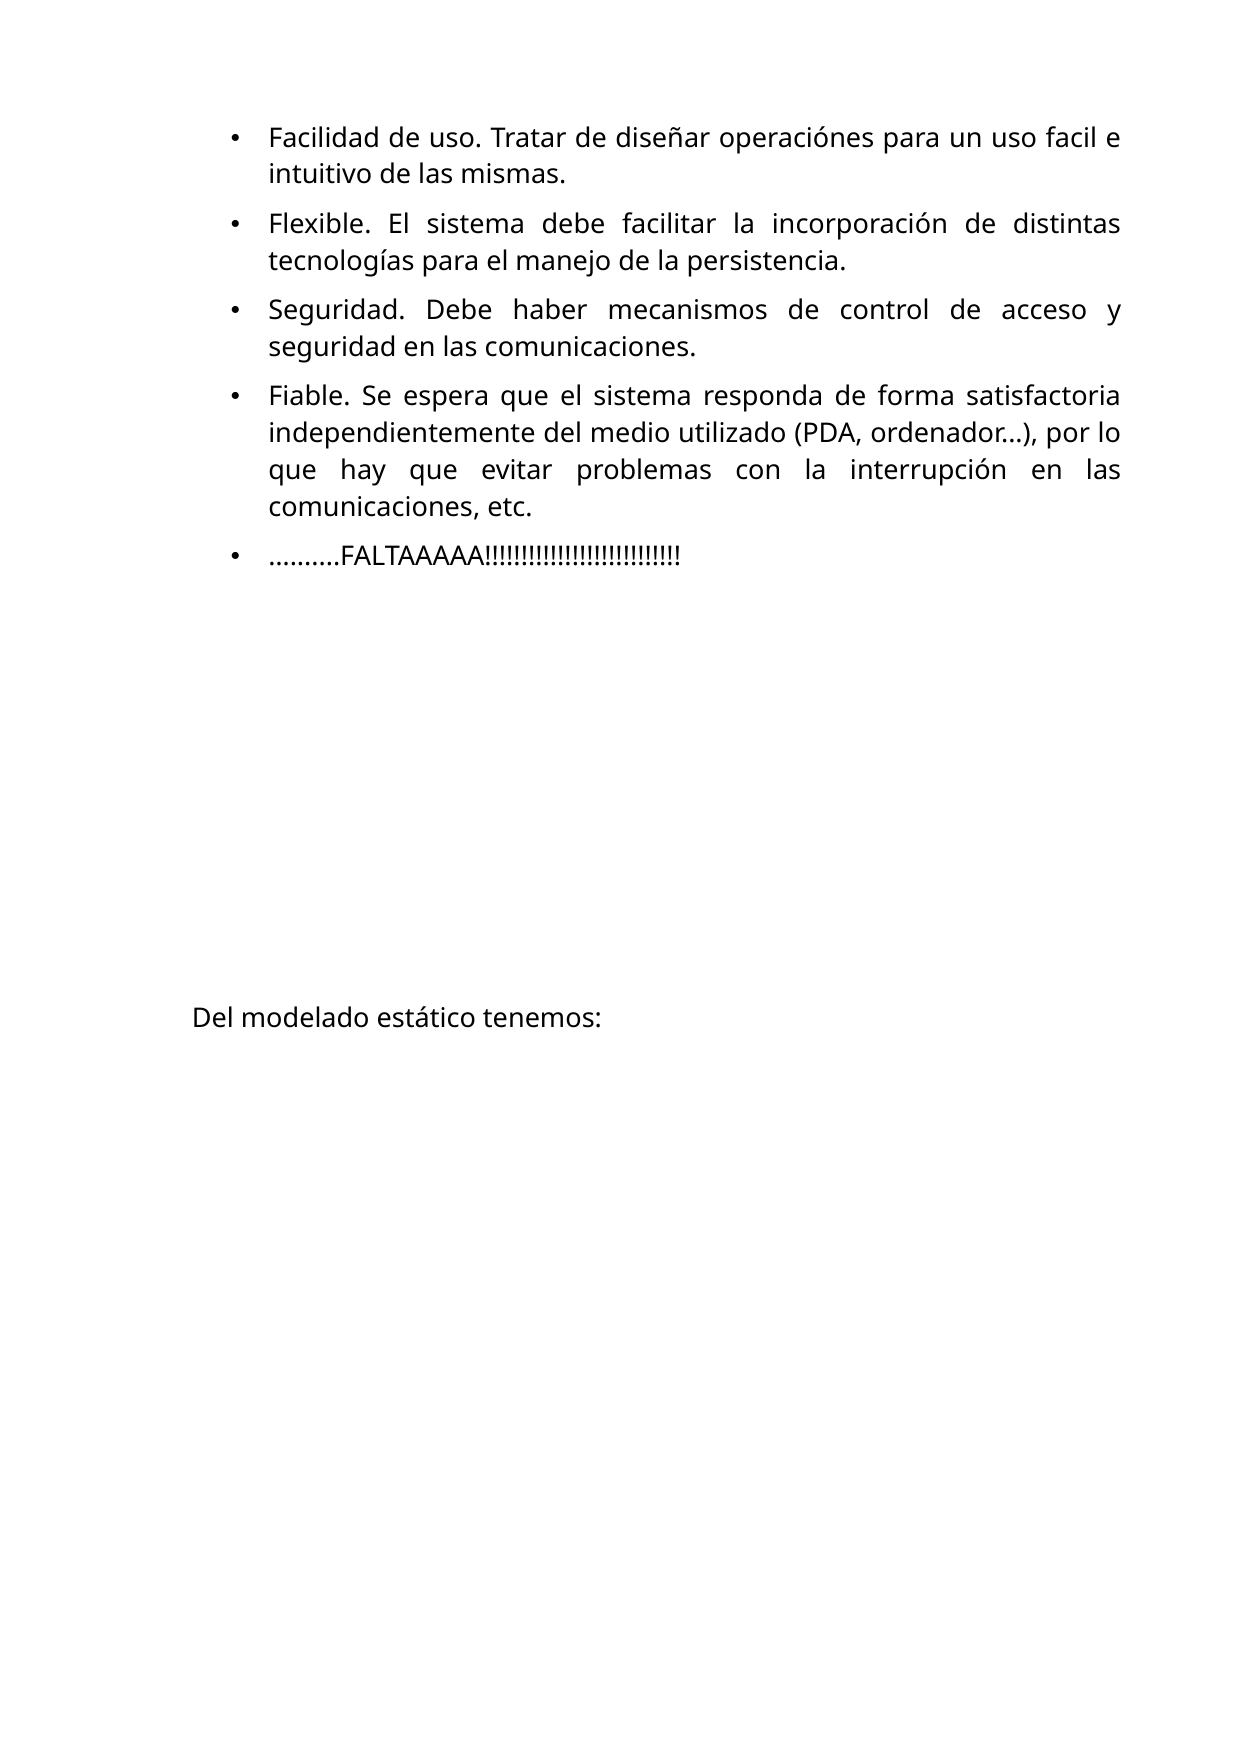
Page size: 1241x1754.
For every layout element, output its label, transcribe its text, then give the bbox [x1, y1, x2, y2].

list Seguridad. Debe haber mecanismos de control de acceso y seguridad en las comunicaciones. [231, 291, 1122, 364]
list Fiable. Se espera que el sistema responda de forma satisfactoria independientemente del medio utilizado (PDA, ordenador...), por lo que hay que evitar problemas con la interrupción en las comunicaciones, etc. [231, 377, 1122, 524]
text Del modelado estático tenemos: [118, 999, 1122, 1036]
list Facilidad de uso. Tratar de diseñar operaciónes para un uso facil e intuitivo de las mismas. [231, 118, 1122, 192]
list ….......FALTAAAAA!!!!!!!!!!!!!!!!!!!!!!!!!!! [231, 537, 1122, 574]
list Flexible. El sistema debe facilitar la incorporación de distintas tecnologías para el manejo de la persistencia. [231, 204, 1122, 278]
